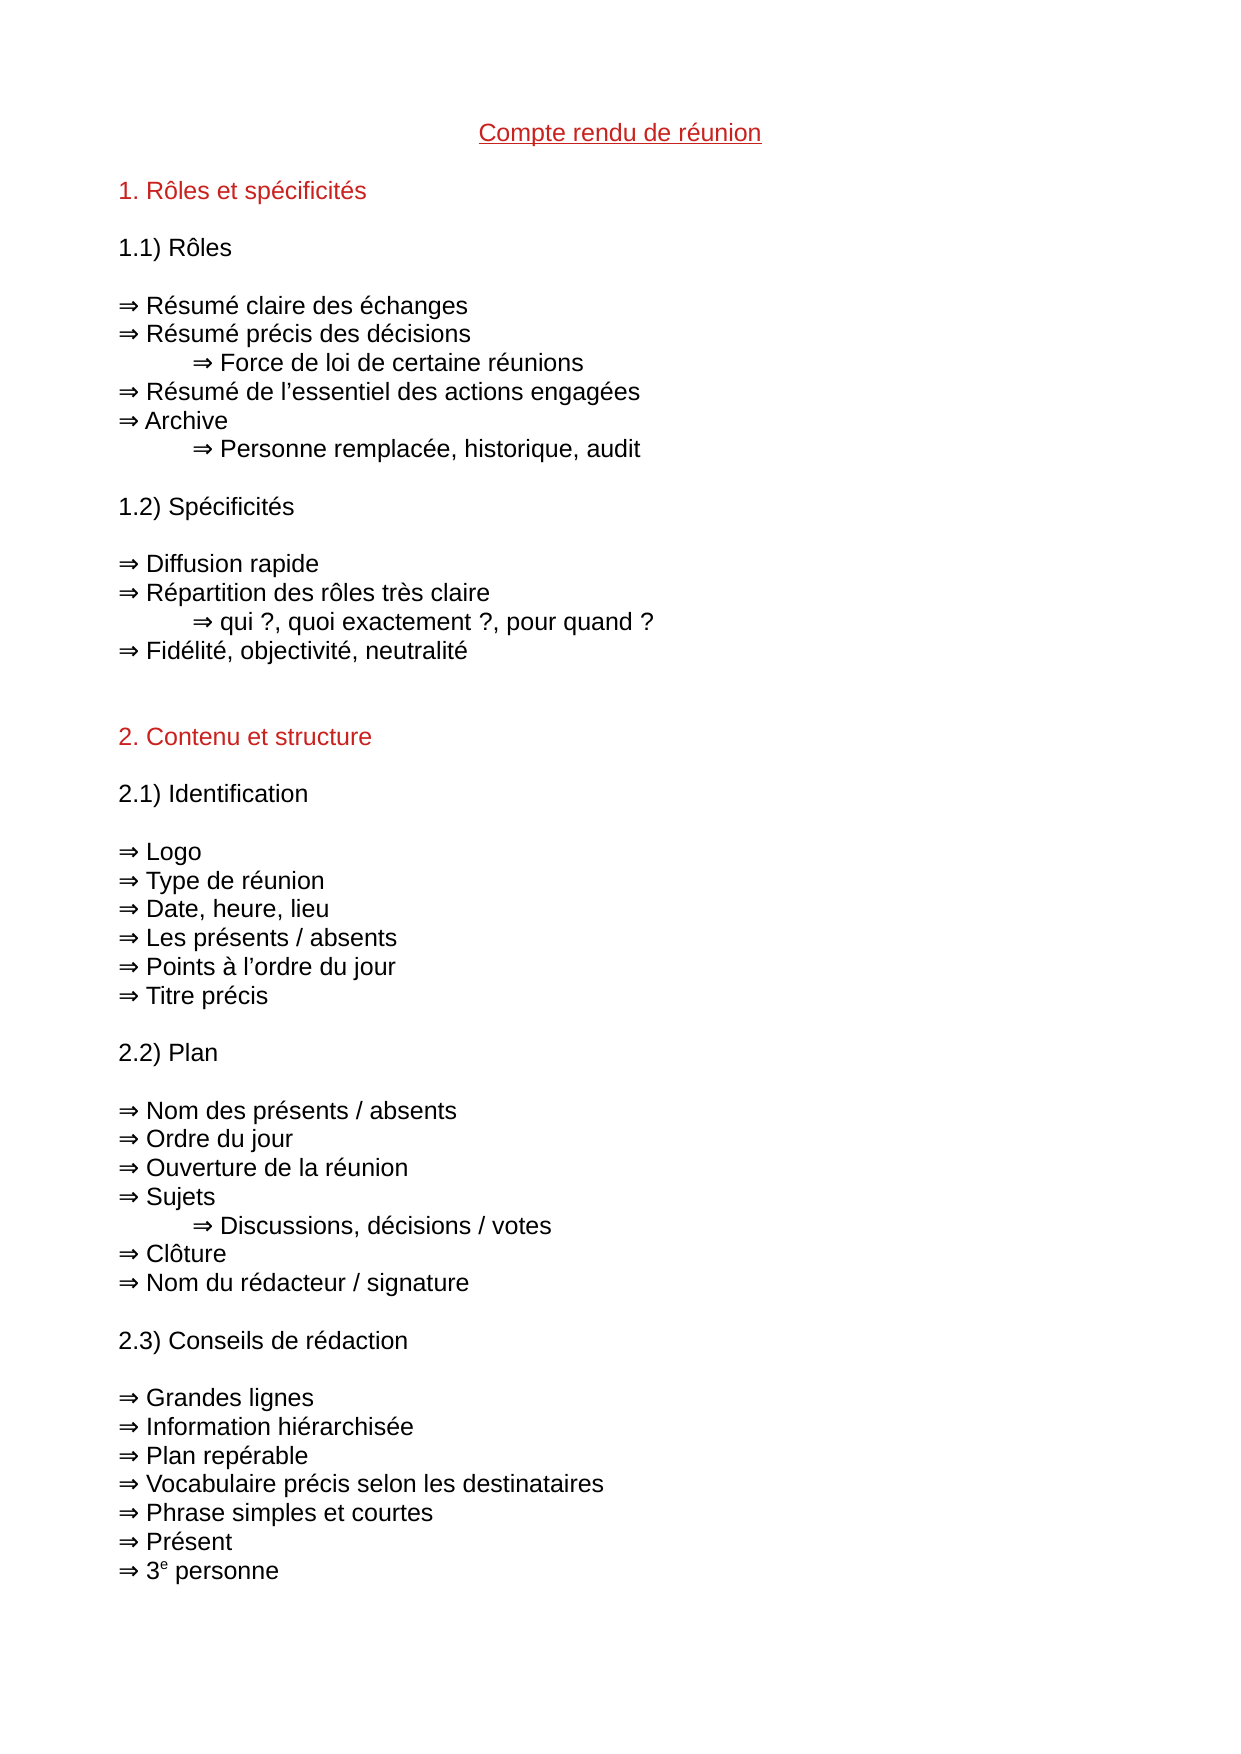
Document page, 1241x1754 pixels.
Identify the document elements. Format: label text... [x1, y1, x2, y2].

text ⇒ Résumé claire des échanges [118, 291, 1122, 319]
text ⇒ Personne remplacée, historique, audit [118, 434, 1122, 463]
text ⇒ Présent [118, 1527, 1122, 1556]
text ⇒ Ordre du jour [118, 1124, 1122, 1153]
text 2. Contenu et structure [118, 722, 1122, 751]
text Compte rendu de réunion [118, 118, 1122, 147]
text ⇒ Résumé précis des décisions [118, 319, 1122, 348]
text ⇒ Nom des présents / absents [118, 1096, 1122, 1124]
text ⇒ Diffusion rapide [118, 549, 1122, 578]
text ⇒ Résumé de l’essentiel des actions engagées [118, 377, 1122, 406]
text 1. Rôles et spécificités [118, 176, 1122, 204]
text ⇒ Ouverture de la réunion [118, 1153, 1122, 1182]
text ⇒ qui ?, quoi exactement ?, pour quand ? [118, 607, 1122, 636]
text ⇒ Plan repérable [118, 1441, 1122, 1469]
text ⇒ Nom du rédacteur / signature [118, 1268, 1122, 1297]
text ⇒ Discussions, décisions / votes [118, 1211, 1122, 1239]
text ⇒ Phrase simples et courtes [118, 1498, 1122, 1527]
text ⇒ 3e personne [118, 1556, 1122, 1584]
text ⇒ Logo [118, 837, 1122, 866]
text ⇒ Clôture [118, 1239, 1122, 1268]
text ⇒ Titre précis [118, 981, 1122, 1009]
text ⇒ Répartition des rôles très claire [118, 578, 1122, 607]
text ⇒ Force de loi de certaine réunions [118, 348, 1122, 377]
text ⇒ Archive [118, 406, 1122, 434]
text ⇒ Information hiérarchisée [118, 1412, 1122, 1441]
text ⇒ Vocabulaire précis selon les destinataires [118, 1469, 1122, 1498]
text ⇒ Sujets [118, 1182, 1122, 1211]
text 2.3) Conseils de rédaction [118, 1326, 1122, 1354]
text ⇒ Grandes lignes [118, 1383, 1122, 1412]
text 2.2) Plan [118, 1038, 1122, 1067]
text ⇒ Date, heure, lieu [118, 894, 1122, 923]
text ⇒ Fidélité, objectivité, neutralité [118, 636, 1122, 664]
text 1.1) Rôles [118, 233, 1122, 262]
text ⇒ Points à l’ordre du jour [118, 952, 1122, 981]
text 1.2) Spécificités [118, 492, 1122, 521]
text ⇒ Les présents / absents [118, 923, 1122, 952]
text ⇒ Type de réunion [118, 866, 1122, 894]
text 2.1) Identification [118, 779, 1122, 808]
